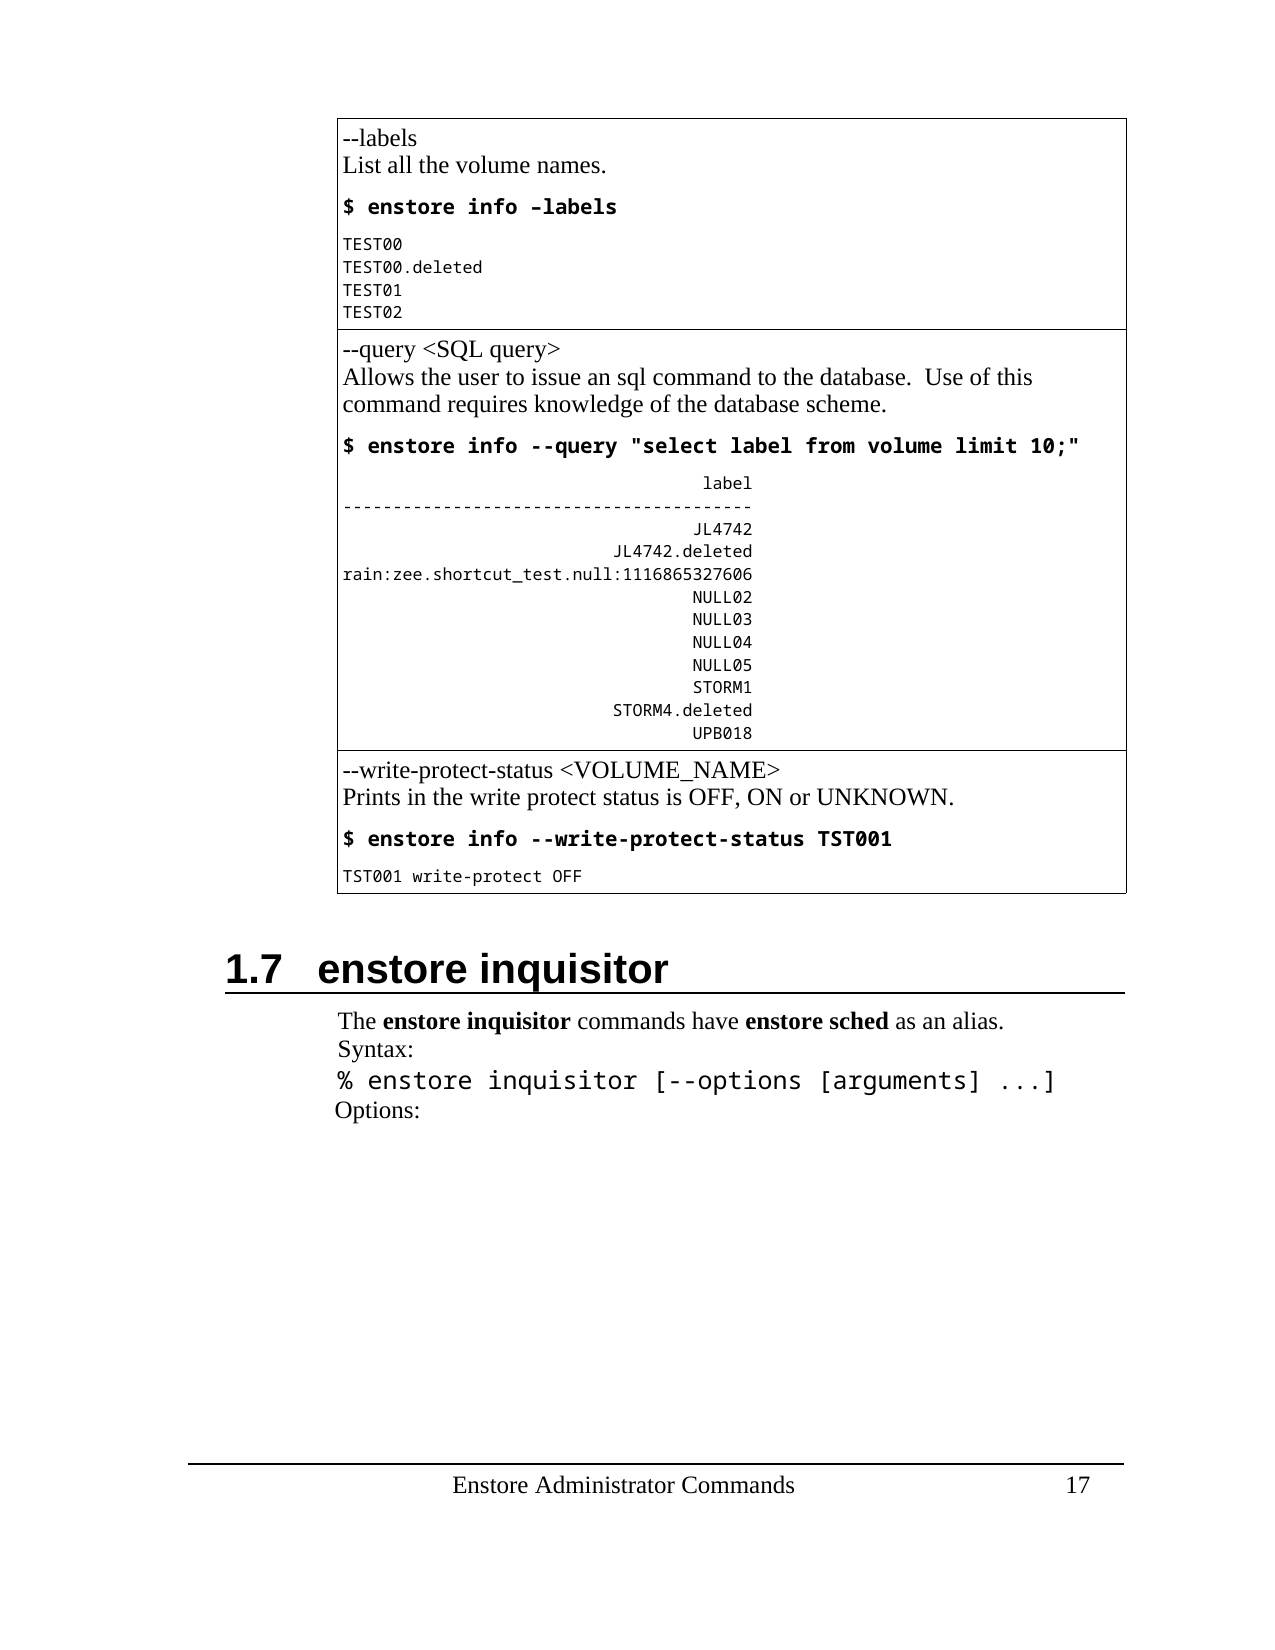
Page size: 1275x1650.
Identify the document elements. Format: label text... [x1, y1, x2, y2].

text Options: [334, 1097, 1125, 1124]
table_cell --query <SQL query> Allows the user to issue an sql command to the database. Use of this command requires knowledge of the database scheme. $ enstore info --query "select label from volume limit 10;" label ----------------------------------------- JL4742 JL4742.deleted rain:zee.shortcut_test.null:1116865327606 NULL02 NULL03 NULL04 NULL05 STORM1 STORM4.deleted UPB018 [338, 330, 1126, 750]
text Syntax: [337, 1035, 1125, 1062]
text % enstore inquisitor [--options [arguments] ...] [337, 1062, 1125, 1097]
text The enstore inquisitor commands have enstore sched as an alias. [337, 1007, 1125, 1035]
subtitle enstore inquisitor [225, 946, 1125, 992]
table_cell --labels List all the volume names. $ enstore info –labels TEST00 TEST00.deleted TEST01 TEST02 [338, 119, 1126, 329]
table_cell --write-protect-status <VOLUME_NAME> Prints in the write protect status is OFF, ON or UNKNOWN. $ enstore info --write-protect-status TST001 TST001 write-protect OFF [338, 751, 1126, 893]
